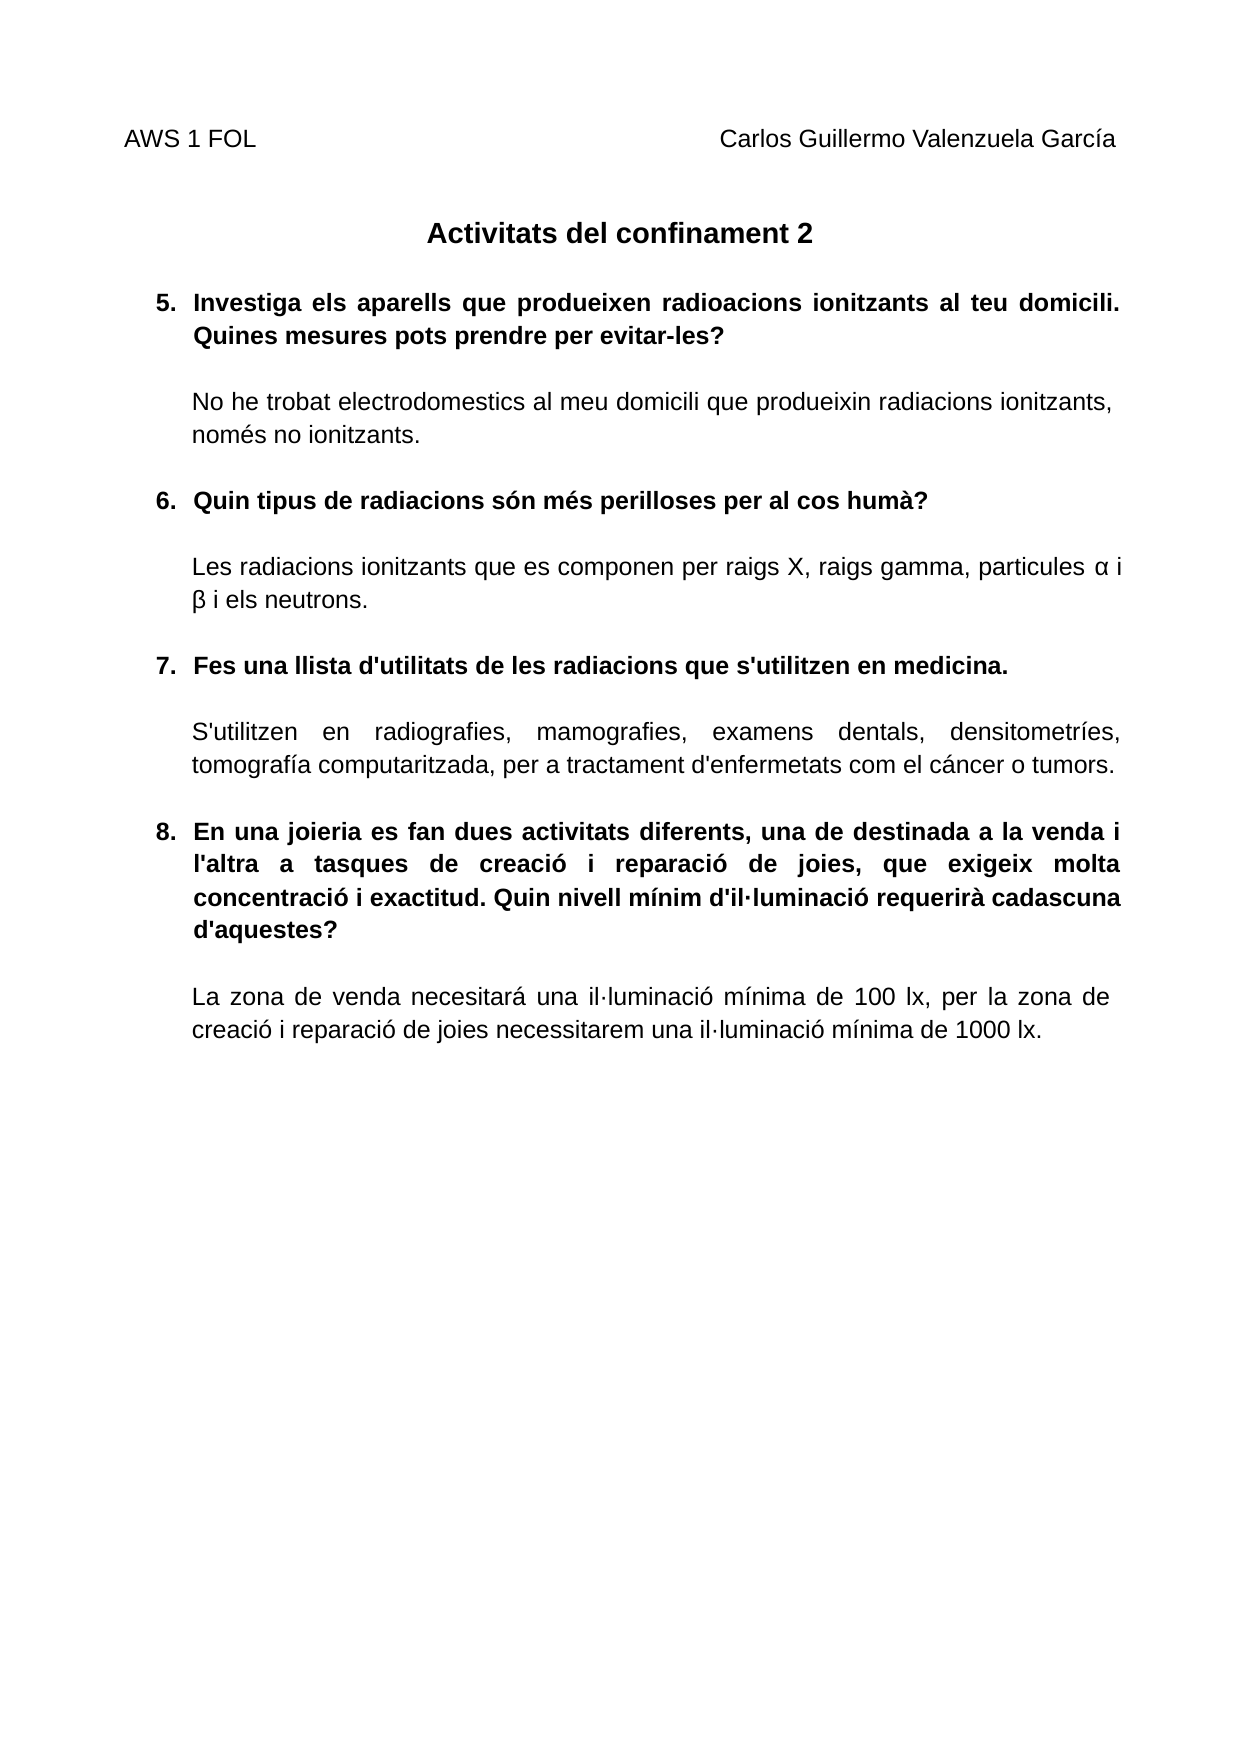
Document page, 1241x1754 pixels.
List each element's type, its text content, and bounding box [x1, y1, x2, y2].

list En una joieria es fan dues activitats diferents, una de destinada a la venda i l'altra a tasques de creació i reparació de joies, que exigeix molta concentració i exactitud. Quin nivell mínim d'il·luminació requerirà cadascuna d'aquestes? [156, 816, 1122, 944]
list Fes una llista d'utilitats de les radiacions que s'utilitzen en medicina. [156, 651, 1122, 680]
text Les radiacions ionitzants que es componen per raigs X, raigs gamma, particules α i β i els neutrons. [118, 552, 1122, 614]
text S'utilitzen en radiografies, mamografies, examens dentals, densitometríes, tomografía computaritzada, per a tractament d'enfermetats com el cáncer o tumors. [118, 717, 1122, 779]
list Quin tipus de radiacions són més perilloses per al cos humà? [156, 486, 1122, 515]
text Activitats del confinament 2 [118, 217, 1122, 250]
text La zona de venda necesitará una il·luminació mínima de 100 lx, per la zona de creació i reparació de joies necessitarem una il·luminació mínima de 1000 lx. [118, 982, 1122, 1043]
list Investiga els aparells que produeixen radioacions ionitzants al teu domicili. Quines mesures pots prendre per evitar-les? [156, 288, 1122, 350]
text No he trobat electrodomestics al meu domicili que produeixin radiacions ionitzants, només no ionitzants. [118, 387, 1122, 449]
